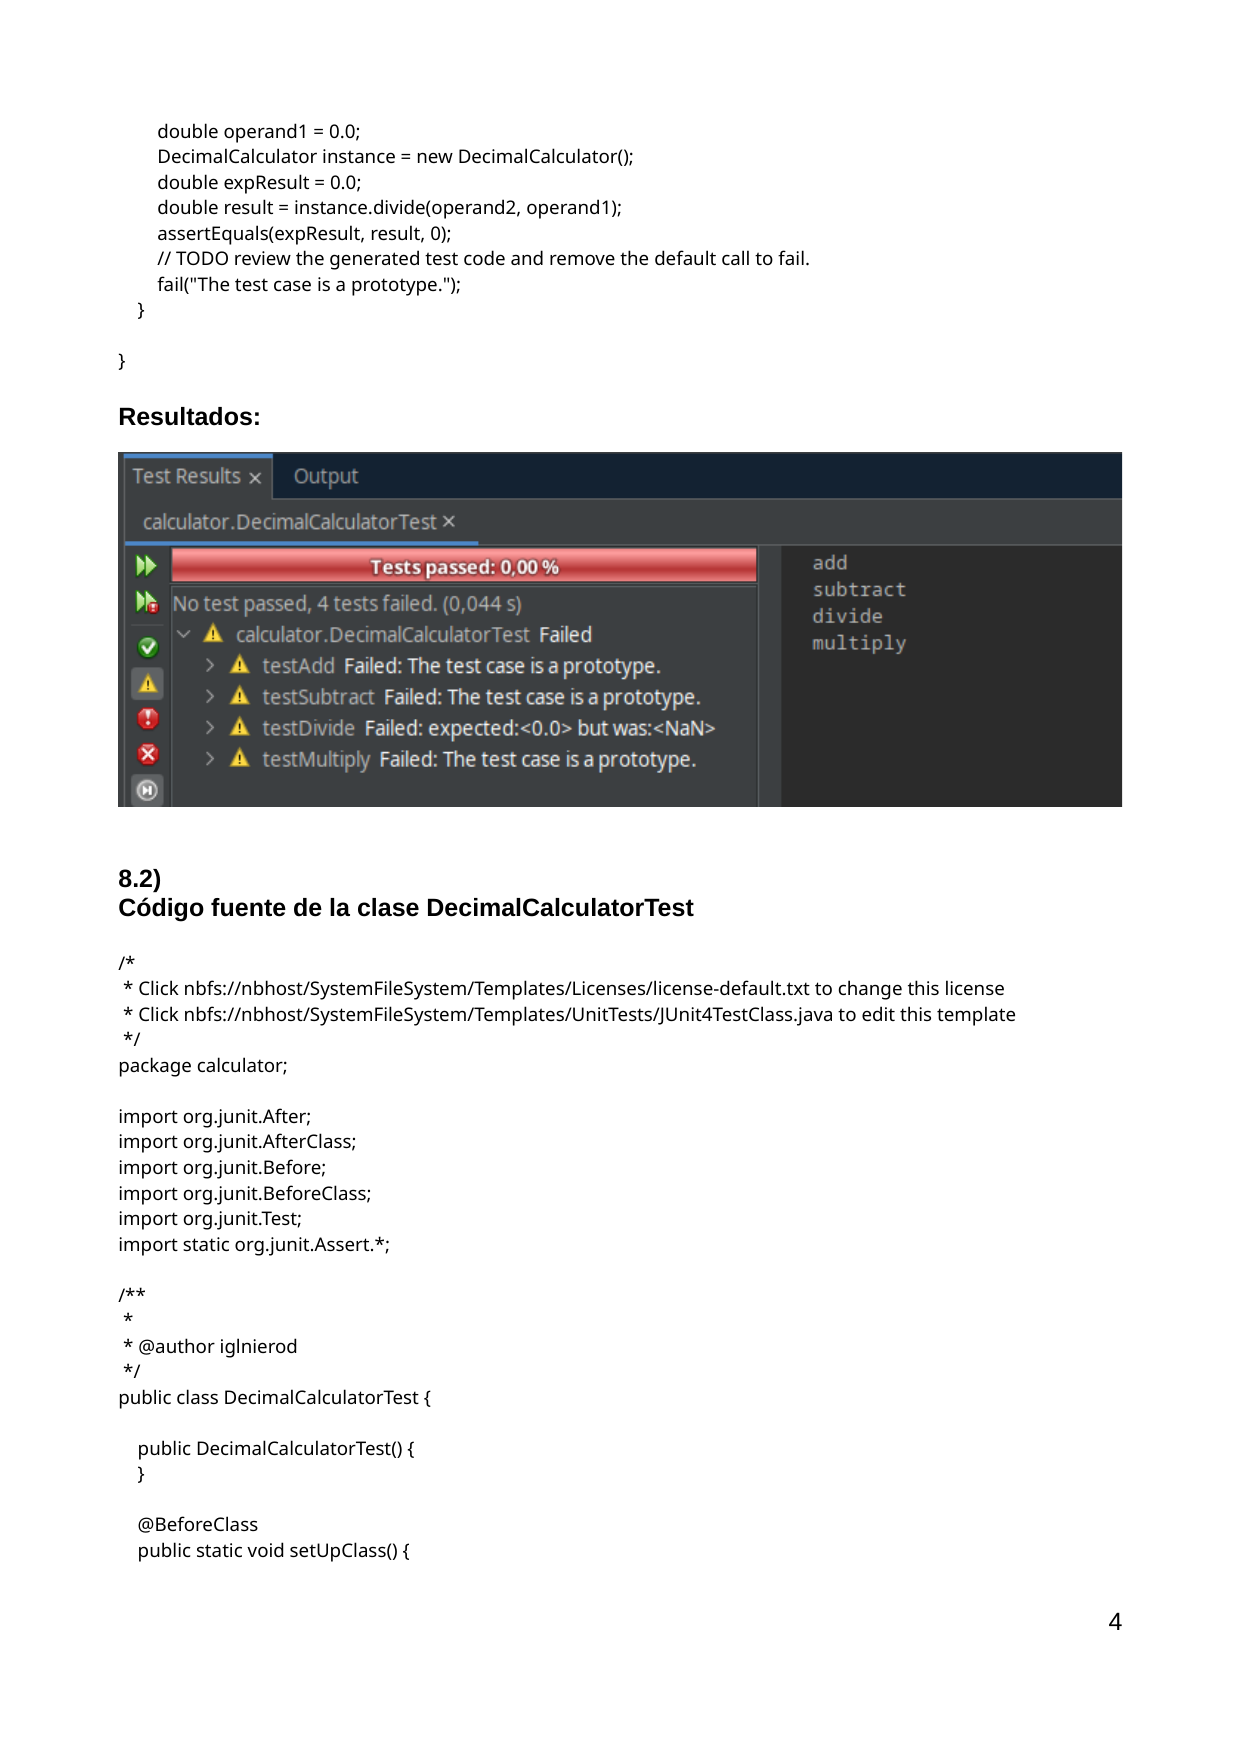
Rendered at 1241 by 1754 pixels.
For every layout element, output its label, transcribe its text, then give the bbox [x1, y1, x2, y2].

text } [118, 297, 1122, 322]
text * Click nbfs://nbhost/SystemFileSystem/Templates/UnitTests/JUnit4TestClass.java to edit this template [118, 1001, 1122, 1027]
text import static org.junit.Assert.*; [118, 1231, 1122, 1256]
text double expResult = 0.0; [118, 169, 1122, 195]
text Resultados: [118, 402, 1122, 431]
text */ [118, 1358, 1122, 1384]
text } [118, 348, 1122, 373]
text package calculator; [118, 1052, 1122, 1078]
text /* [118, 950, 1122, 976]
text 8.2) [118, 864, 1122, 893]
text /** [118, 1282, 1122, 1307]
text import org.junit.Test; [118, 1205, 1122, 1231]
text import org.junit.Before; [118, 1154, 1122, 1180]
text @BeforeClass [118, 1512, 1122, 1537]
text double operand1 = 0.0; [118, 118, 1122, 144]
text */ [118, 1027, 1122, 1052]
text Código fuente de la clase DecimalCalculatorTest [118, 893, 1122, 921]
text * @author iglnierod [118, 1333, 1122, 1358]
text public static void setUpClass() { [118, 1537, 1122, 1563]
text public class DecimalCalculatorTest { [118, 1384, 1122, 1409]
text double result = instance.divide(operand2, operand1); [118, 195, 1122, 220]
text fail("The test case is a prototype."); [118, 271, 1122, 297]
text } [118, 1461, 1122, 1486]
text import org.junit.AfterClass; [118, 1129, 1122, 1154]
text // TODO review the generated test code and remove the default call to fail. [118, 246, 1122, 271]
text * Click nbfs://nbhost/SystemFileSystem/Templates/Licenses/license-default.txt to change this license [118, 976, 1122, 1001]
text assertEquals(expResult, result, 0); [118, 220, 1122, 246]
picture [118, 452, 1123, 807]
text DecimalCalculator instance = new DecimalCalculator(); [118, 144, 1122, 169]
text * [118, 1307, 1122, 1333]
text public DecimalCalculatorTest() { [118, 1435, 1122, 1461]
text import org.junit.BeforeClass; [118, 1180, 1122, 1205]
text import org.junit.After; [118, 1103, 1122, 1129]
